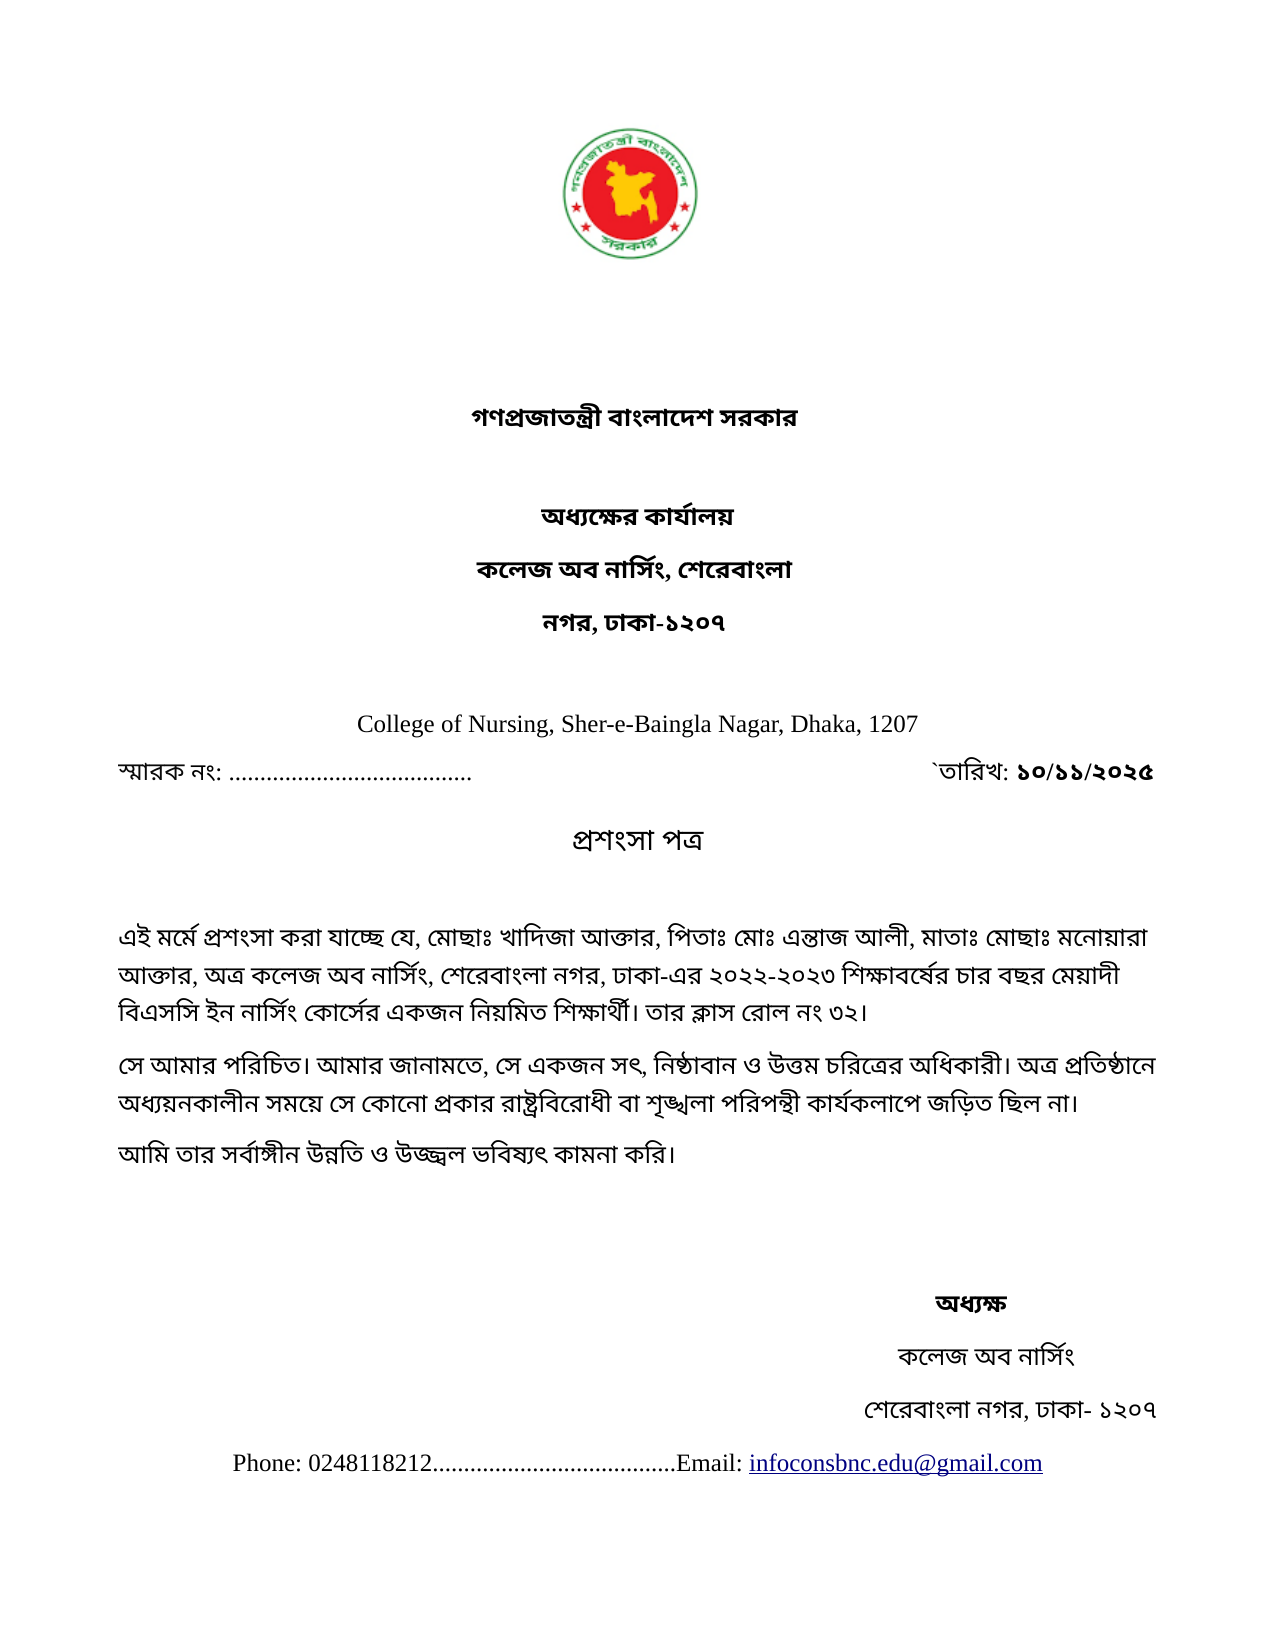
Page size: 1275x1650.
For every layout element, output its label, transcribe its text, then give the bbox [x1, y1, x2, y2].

text কলেজ অব নার্সিং [118, 1342, 1157, 1375]
text স্মারক নং: ....................................... `তারিখ: ১০/১১/২০২৫ [118, 757, 1157, 790]
picture [467, 35, 781, 319]
text College of Nursing, Sher-e-Baingla Nagar, Dhaka, 1207 [118, 709, 1157, 738]
subtitle প্রশংসা পত্র [118, 824, 1157, 862]
text গণপ্রজাতন্ত্রী বাংলাদেশ সরকার [118, 404, 1157, 436]
text নগর, ঢাকা-১২০৭ [118, 608, 1157, 642]
text সে আমার পরিচিত। আমার জানামতে, সে একজন সৎ, নিষ্ঠাবান ও উত্তম চরিত্রের অধিকারী। অত্র প্রতিষ্ঠানে অধ্যয়নকালীন সময়ে সে কোনো প্রকার রাষ্ট্রবিরোধী বা শৃঙ্খলা পরিপন্থী কার্যকলাপে জড়িত ছিল না। [118, 1051, 1157, 1122]
text অধ্যক্ষের কার্যালয় [118, 503, 1157, 536]
text শেরেবাংলা নগর, ঢাকা- ১২০৭ [118, 1395, 1157, 1428]
text অধ্যক্ষ [118, 1289, 1157, 1322]
text Phone: 0248118212.......................................Email: infoconsbnc.edu@gmail.com [118, 1448, 1157, 1477]
text আমি তার সর্বাঙ্গীন উন্নতি ও উজ্জ্বল ভবিষ্যৎ কামনা করি। [118, 1142, 1157, 1174]
text এই মর্মে প্রশংসা করা যাচ্ছে যে, মোছাঃ খাদিজা আক্তার, পিতাঃ মোঃ এন্তাজ আলী, মাতাঃ মোছাঃ মনোয়ারা আক্তার, অত্র কলেজ অব নার্সিং, শেরেবাংলা নগর, ঢাকা-এর ২০২২-২০২৩ শিক্ষাবর্ষের চার বছর মেয়াদী বিএসসি ইন নার্সিং কোর্সের একজন নিয়মিত শিক্ষার্থী। তার ক্লাস রোল নং ৩২। [118, 923, 1157, 1032]
text কলেজ অব নার্সিং, শেরেবাংলা [118, 555, 1157, 589]
